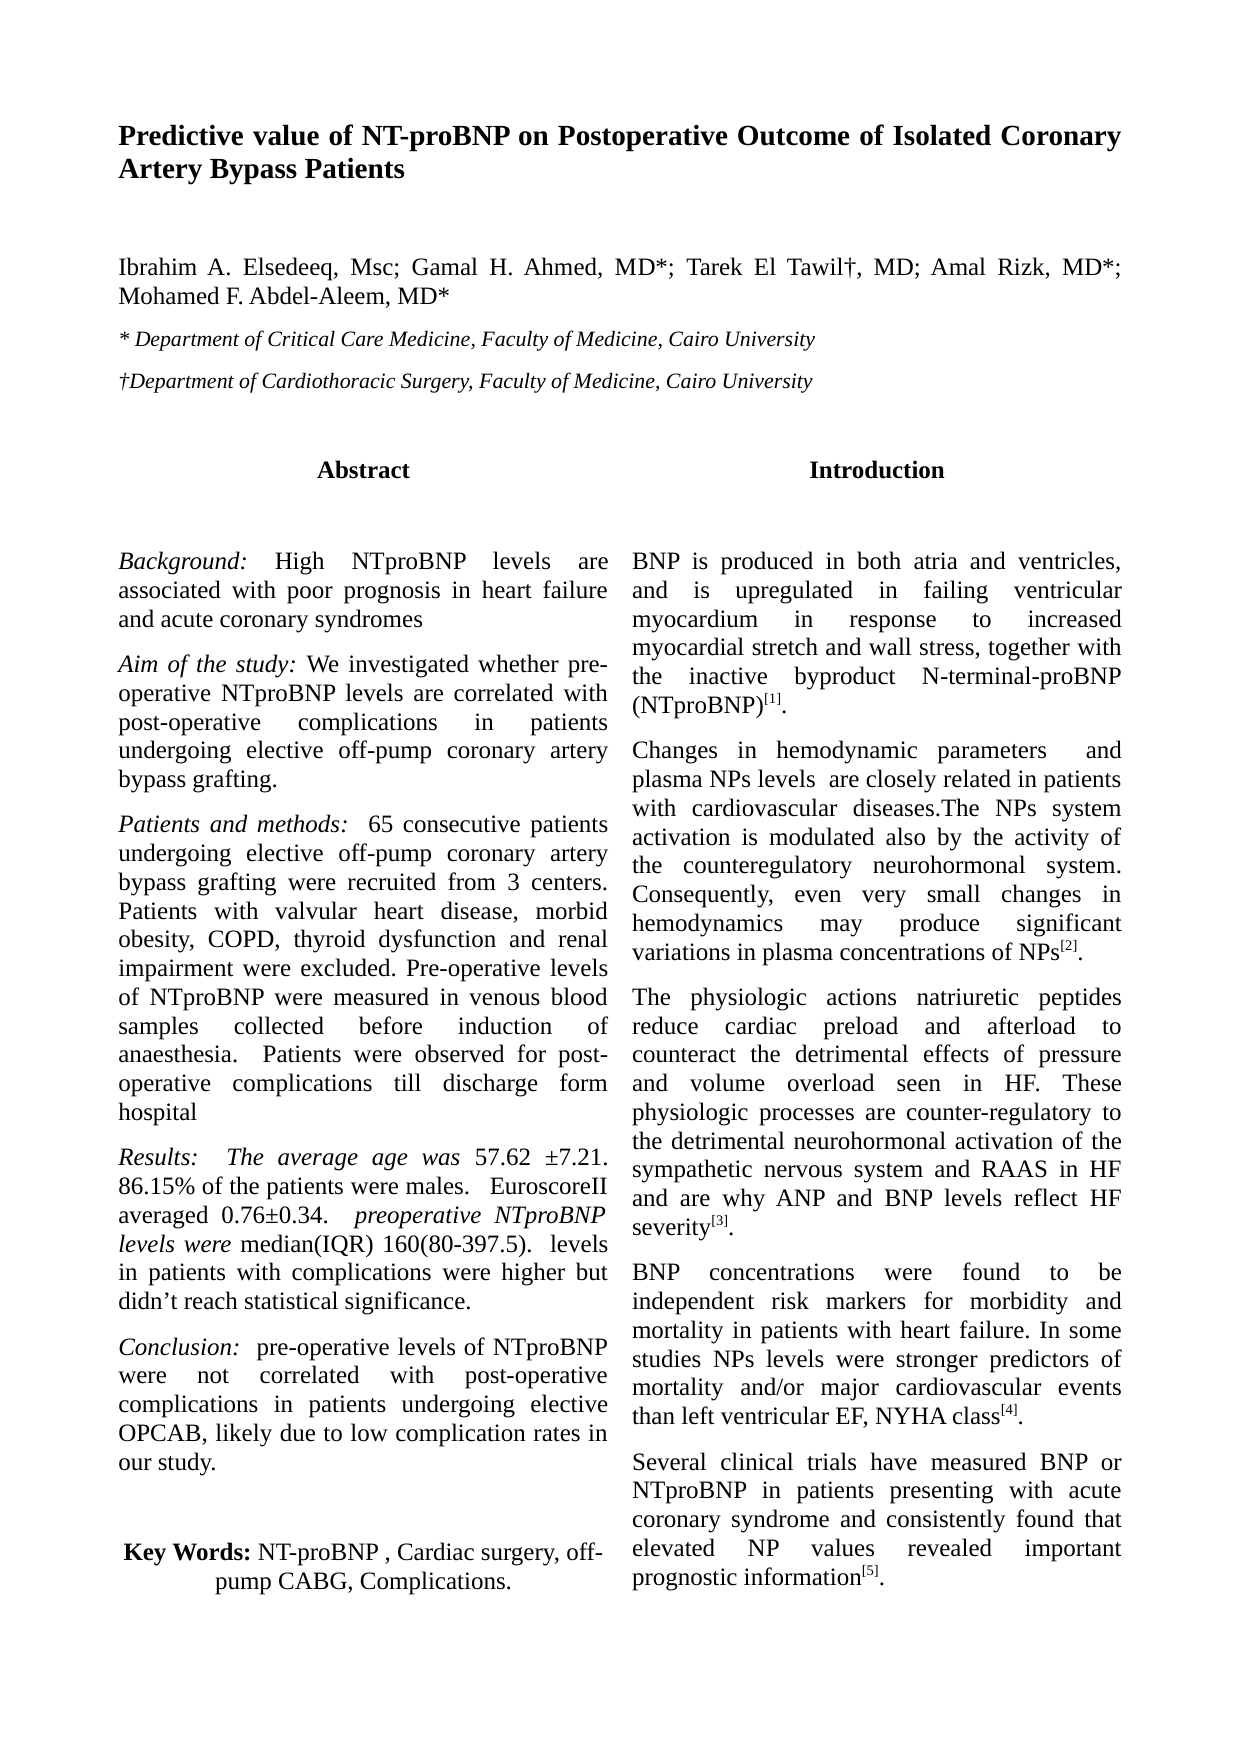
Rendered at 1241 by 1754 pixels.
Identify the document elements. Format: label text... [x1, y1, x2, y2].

text BNP concentrations were found to be independent risk markers for morbidity and mortality in patients with heart failure. In some studies NPs levels were stronger predictors of mortality and/or major cardiovascular events than left ventricular EF, NYHA class[4]. [632, 1257, 1122, 1430]
text Conclusion: pre-operative levels of NTproBNP were not correlated with post-operative complications in patients undergoing elective OPCAB, likely due to low complication rates in our study. [118, 1332, 608, 1475]
text Changes in hemodynamic parameters and plasma NPs levels are closely related in patients with cardiovascular diseases.The NPs system activation is modulated also by the activity of the counteregulatory neurohormonal system. Consequently, even very small changes in hemodynamics may produce significant variations in plasma concentrations of NPs[2]. [632, 735, 1122, 965]
text Abstract [118, 455, 608, 484]
text Several clinical trials have measured BNP or NTproBNP in patients presenting with acute coronary syndrome and consistently found that elevated NP values revealed important prognostic information[5]. [632, 1447, 1122, 1590]
text Predictive value of NT-proBNP on Postoperative Outcome of Isolated Coronary Artery Bypass Patients [118, 118, 1122, 185]
text Aim of the study: We investigated whether pre-operative NTproBNP levels are correlated with post-operative complications in patients undergoing elective off-pump coronary artery bypass grafting. [118, 649, 608, 793]
text The physiologic actions natriuretic peptides reduce cardiac preload and afterload to counteract the detrimental effects of pressure and volume overload seen in HF. These physiologic processes are counter-regulatory to the detrimental neurohormonal activation of the sympathetic nervous system and RAAS in HF and are why ANP and BNP levels reflect HF severity[3]. [632, 982, 1122, 1241]
text Ibrahim A. Elsedeeq, Msc; Gamal H. Ahmed, MD*; Tarek El Tawil†, MD; Amal Rizk, MD*; Mohamed F. Abdel-Aleem, MD* [118, 252, 1122, 309]
text Background: High NTproBNP levels are associated with poor prognosis in heart failure and acute coronary syndromes [118, 546, 608, 632]
text Key Words: NT-proBNP , Cardiac surgery, off-pump CABG, Complications. [118, 1537, 608, 1595]
text Patients and methods: 65 consecutive patients undergoing elective off-pump coronary artery bypass grafting were recruited from 3 centers. Patients with valvular heart disease, morbid obesity, COPD, thyroid dysfunction and renal impairment were excluded. Pre-operative levels of NTproBNP were measured in venous blood samples collected before induction of anaesthesia. Patients were observed for post-operative complications till discharge form hospital [118, 809, 608, 1126]
text Introduction [632, 455, 1122, 484]
text BNP is produced in both atria and ventricles, and is upregulated in failing ventricular myocardium in response to increased myocardial stretch and wall stress, together with the inactive byproduct N-terminal-proBNP (NTproBNP)[1]. [632, 546, 1122, 719]
text * Department of Critical Care Medicine, Faculty of Medicine, Cairo University [118, 326, 1122, 351]
text Results: The average age was 57.62 ±7.21. 86.15% of the patients were males. EuroscoreII averaged 0.76±0.34. preoperative NTproBNP levels were median(IQR) 160(80-397.5). levels in patients with complications were higher but didn’t reach statistical significance. [118, 1142, 608, 1315]
text †Department of Cardiothoracic Surgery, Faculty of Medicine, Cairo University [118, 368, 1122, 393]
